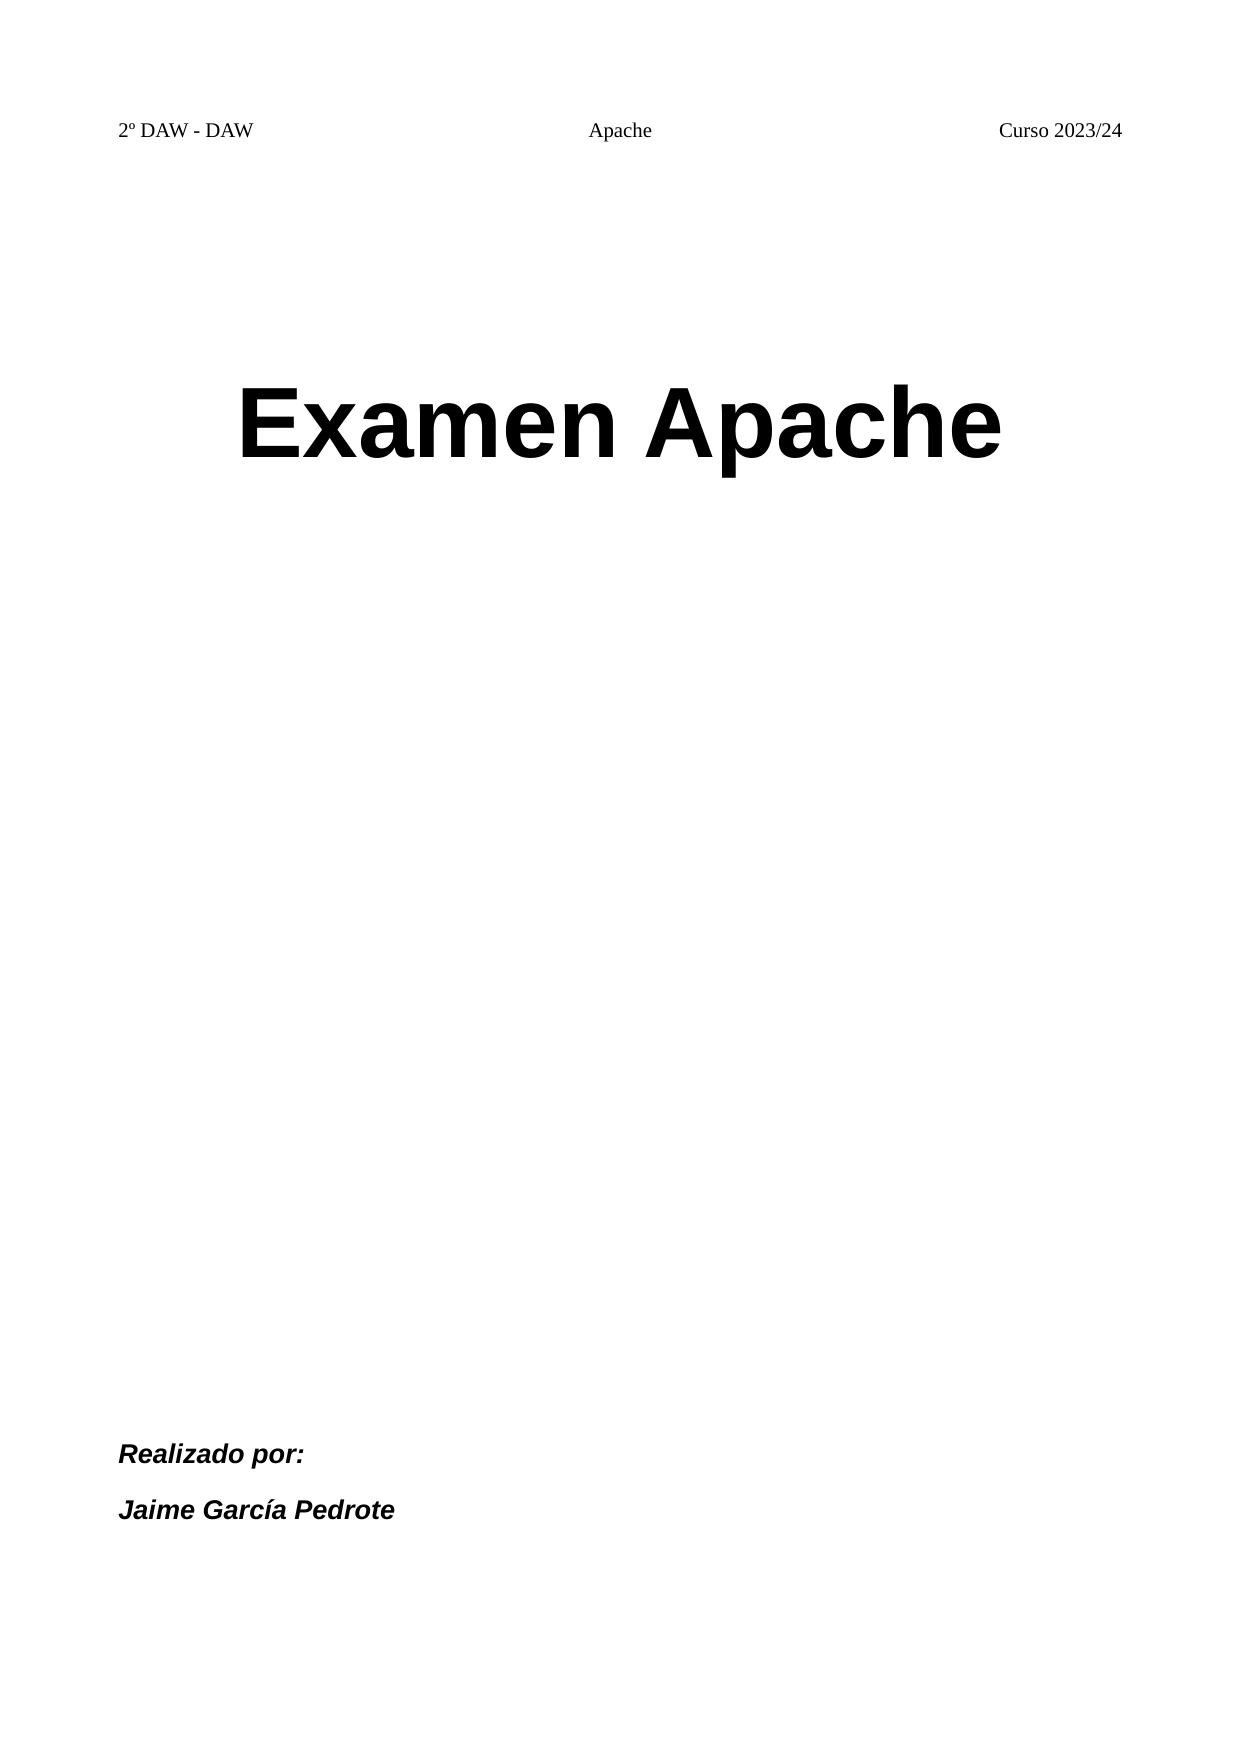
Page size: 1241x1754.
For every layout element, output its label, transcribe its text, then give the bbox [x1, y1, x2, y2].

title Examen Apache [118, 363, 1122, 478]
subtitle Jaime García Pedrote [118, 1494, 1122, 1525]
subtitle Realizado por: [118, 1438, 1122, 1469]
